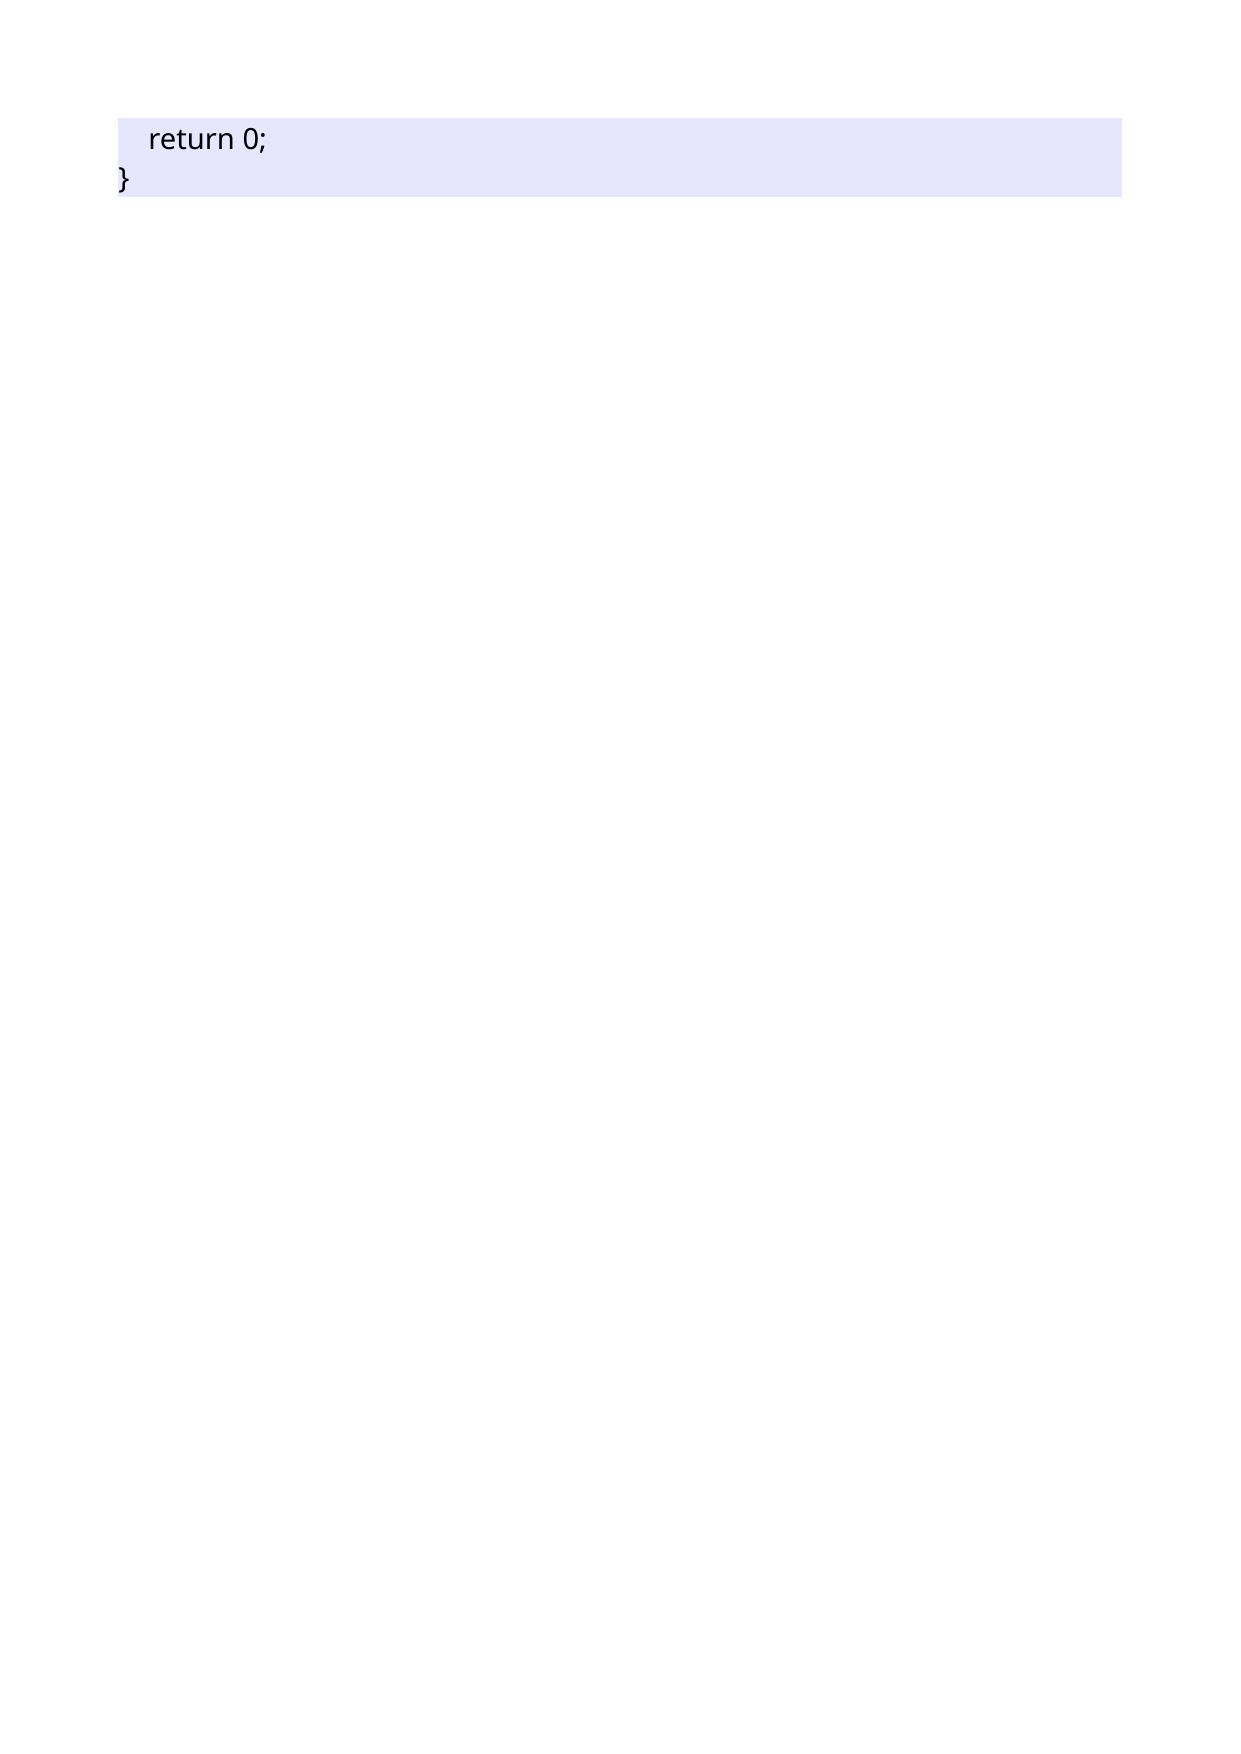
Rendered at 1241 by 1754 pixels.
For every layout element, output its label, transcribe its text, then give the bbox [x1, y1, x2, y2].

text } [118, 158, 1122, 197]
text return 0; [118, 118, 1122, 158]
